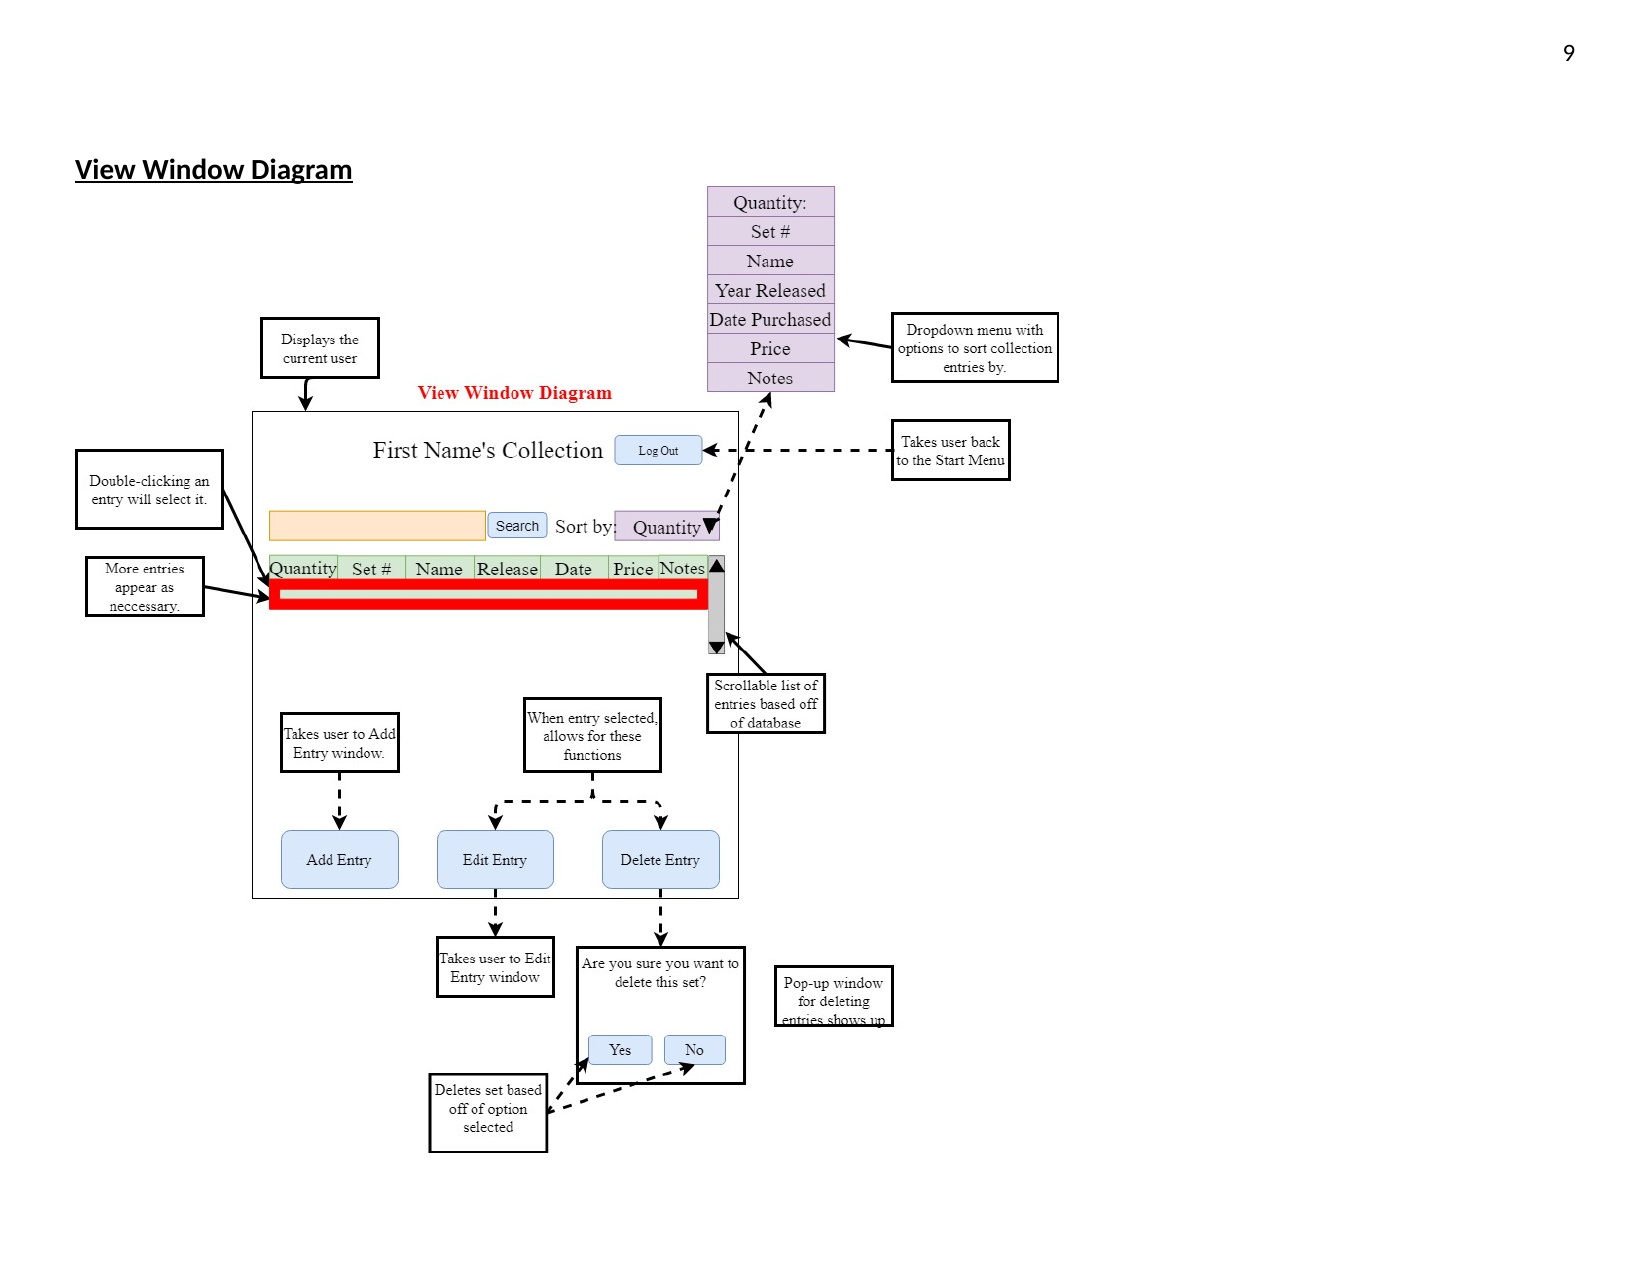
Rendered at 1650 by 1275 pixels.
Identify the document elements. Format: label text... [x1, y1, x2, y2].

subtitle View Window Diagram [75, 151, 1575, 187]
